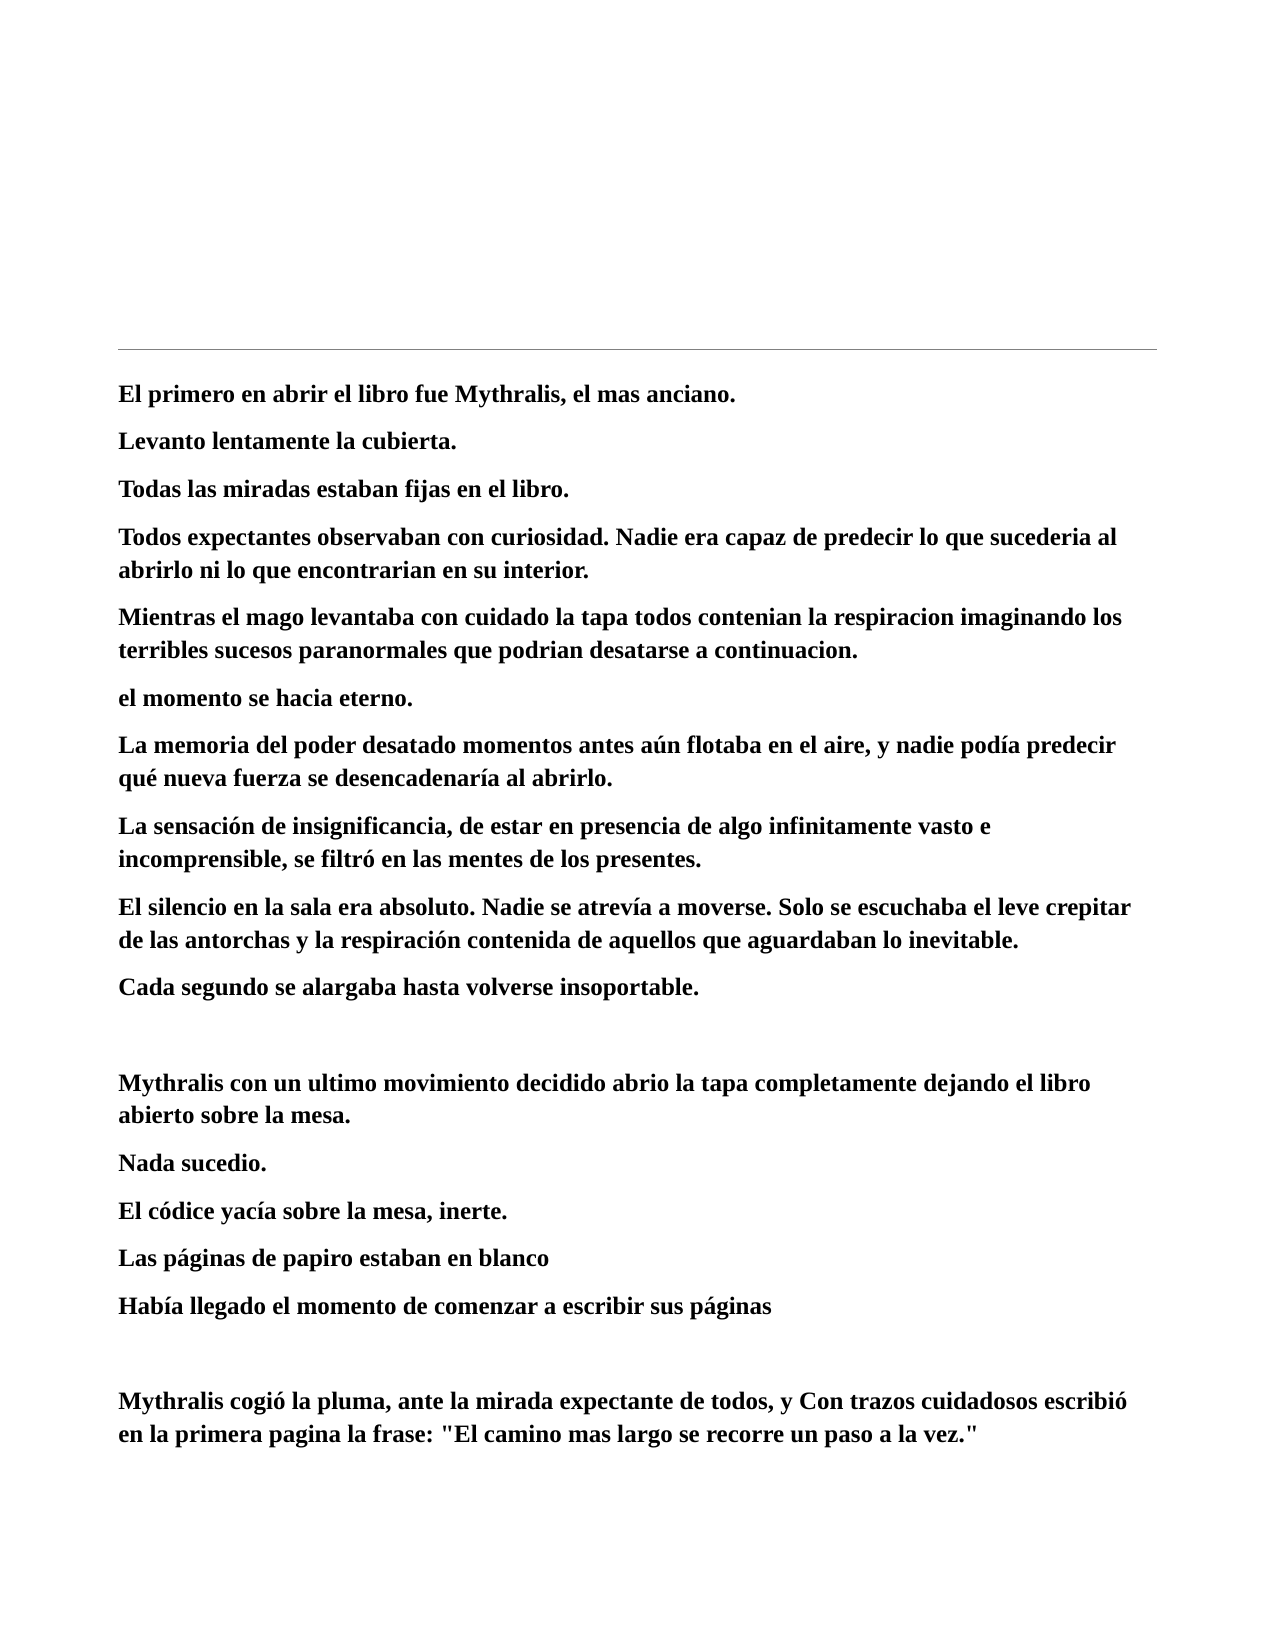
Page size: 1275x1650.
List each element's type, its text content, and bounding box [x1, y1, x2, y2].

text La sensación de insignificancia, de estar en presencia de algo infinitamente vasto e incomprensible, se filtró en las mentes de los presentes. [118, 811, 1157, 873]
text El primero en abrir el libro fue Mythralis, el mas anciano. [118, 379, 1157, 408]
text Todos expectantes observaban con curiosidad. Nadie era capaz de predecir lo que sucederia al abrirlo ni lo que encontrarian en su interior. [118, 522, 1157, 583]
text Había llegado el momento de comenzar a escribir sus páginas [118, 1291, 1157, 1320]
text Mythralis con un ultimo movimiento decidido abrio la tapa completamente dejando el libro abierto sobre la mesa. [118, 1068, 1157, 1129]
text el momento se hacia eterno. [118, 683, 1157, 712]
text Todas las miradas estaban fijas en el libro. [118, 474, 1157, 503]
text Levanto lentamente la cubierta. [118, 426, 1157, 455]
text Mientras el mago levantaba con cuidado la tapa todos contenian la respiracion imaginando los terribles sucesos paranormales que podrian desatarse a continuacion. [118, 602, 1157, 664]
text El códice yacía sobre la mesa, inerte. [118, 1196, 1157, 1224]
text El silencio en la sala era absoluto. Nadie se atrevía a moverse. Solo se escuchaba el leve crepitar de las antorchas y la respiración contenida de aquellos que aguardaban lo inevitable. [118, 892, 1157, 953]
text Nada sucedio. [118, 1148, 1157, 1177]
text Mythralis cogió la pluma, ante la mirada expectante de todos, y Con trazos cuidadosos escribió en la primera pagina la frase: "El camino mas largo se recorre un paso a la vez." [118, 1386, 1157, 1448]
text Cada segundo se alargaba hasta volverse insoportable. [118, 972, 1157, 1001]
text La memoria del poder desatado momentos antes aún flotaba en el aire, y nadie podía predecir qué nueva fuerza se desencadenaría al abrirlo. [118, 731, 1157, 792]
text Las páginas de papiro estaban en blanco [118, 1243, 1157, 1272]
